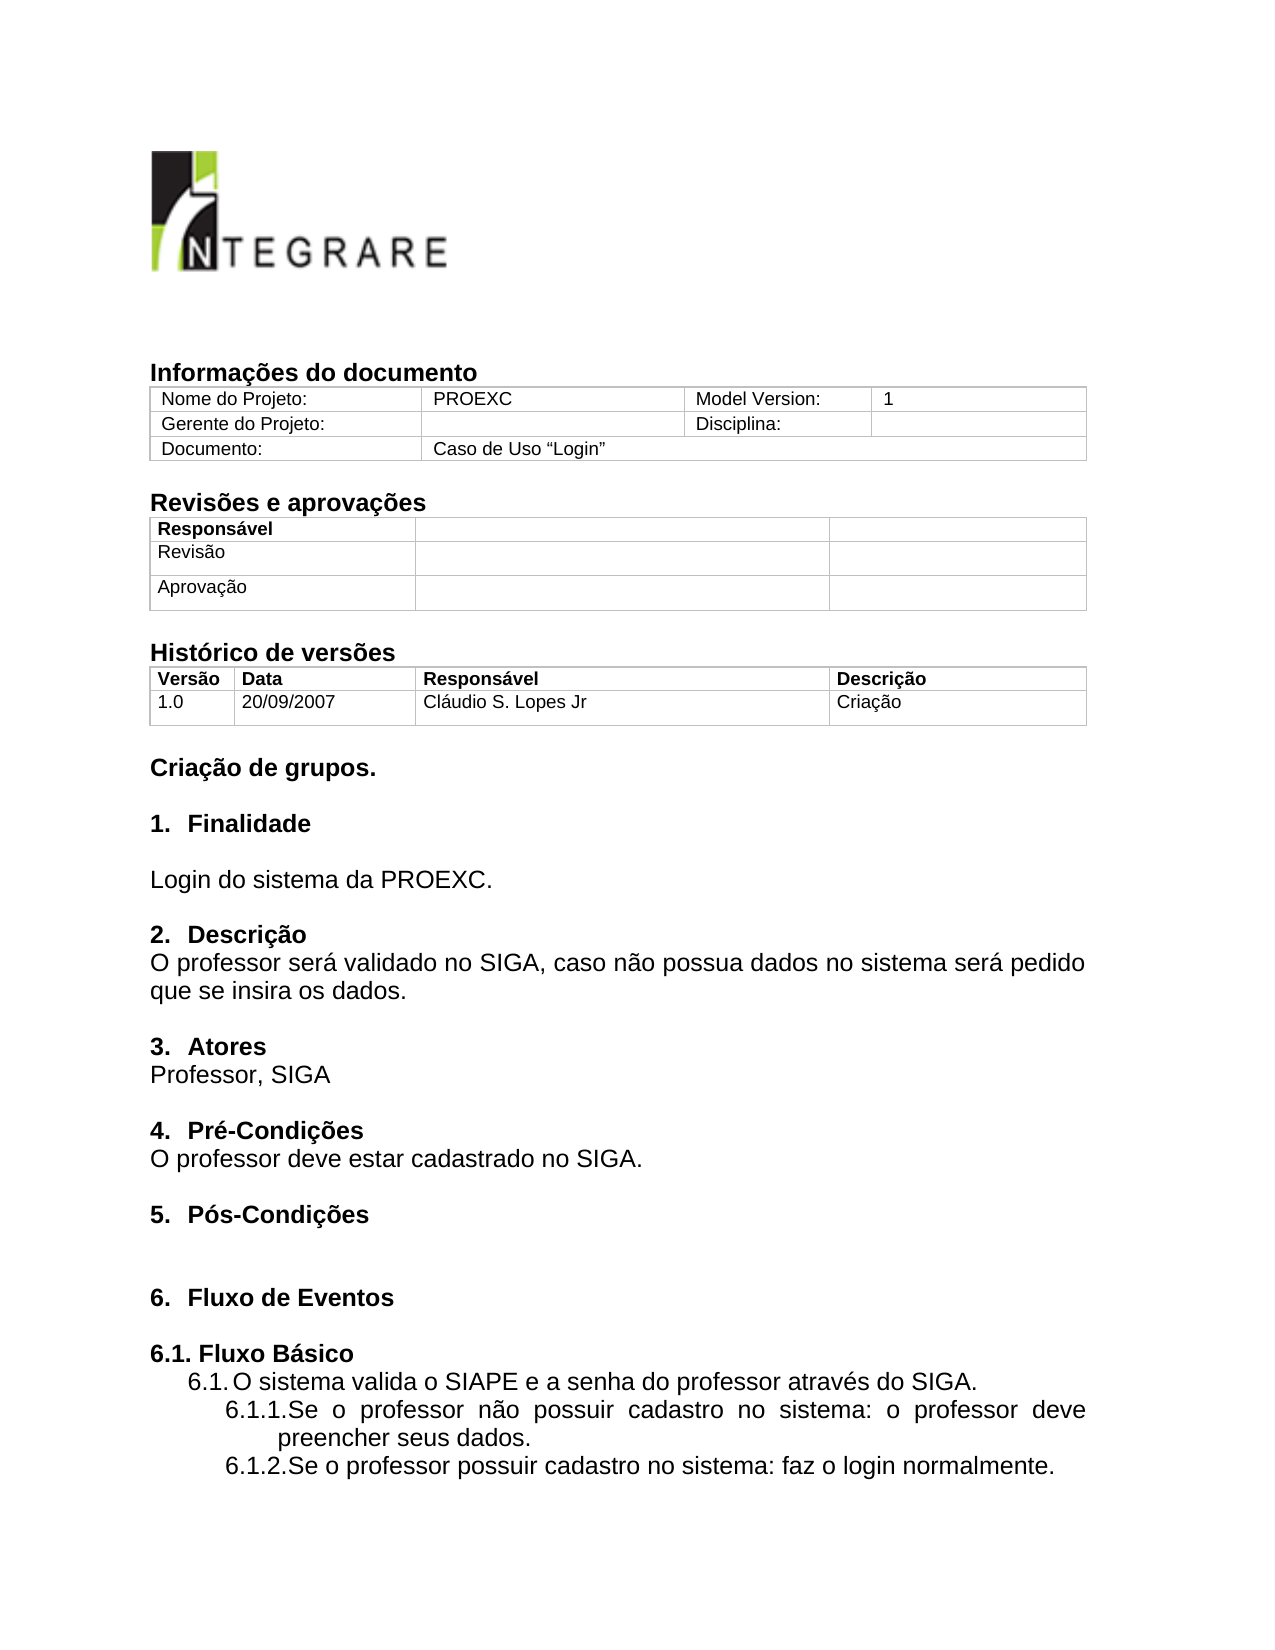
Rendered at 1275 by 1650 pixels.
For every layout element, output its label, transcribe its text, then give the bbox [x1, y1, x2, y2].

list Atores [150, 1033, 1087, 1061]
table_header [830, 518, 1086, 541]
subtitle Histórico de versões [150, 638, 1087, 666]
table_header Responsável [416, 668, 829, 690]
table_cell [830, 542, 1086, 575]
table_header Nome do Projeto: [151, 388, 421, 411]
table_header Data [235, 668, 415, 690]
text O professor deve estar cadastrado no SIGA. [150, 1144, 1087, 1172]
list Fluxo de Eventos [150, 1284, 1087, 1312]
table_header 1 [872, 388, 1086, 411]
table_cell [872, 412, 1086, 436]
table_cell Disciplina: [685, 412, 871, 436]
text Login do sistema da PROEXC. [150, 865, 1087, 893]
table_cell 1.0 [151, 691, 234, 725]
table_header Descrição [830, 668, 1086, 690]
subtitle Criação de grupos. [150, 754, 1087, 782]
table_cell [416, 542, 829, 575]
list Finalidade [150, 809, 1087, 837]
table_cell Caso de Uso “Login” [422, 437, 1086, 460]
table_cell Criação [830, 691, 1086, 725]
table_header [416, 518, 829, 541]
table_header PROEXC [422, 388, 684, 411]
text Professor, SIGA [150, 1061, 1087, 1089]
list Pré-Condições [150, 1117, 1087, 1144]
text Revisões e aprovações [150, 489, 1087, 517]
table_cell Revisão [151, 542, 415, 575]
list Se o professor não possuir cadastro no sistema: o professor deve preencher seus dados. [225, 1396, 1087, 1452]
table_cell 20/09/2007 [235, 691, 415, 725]
text 6.1. Fluxo Básico [150, 1340, 1087, 1368]
table_header Versão [151, 668, 234, 690]
table_cell Aprovação [151, 576, 415, 609]
table_cell Gerente do Projeto: [151, 412, 421, 436]
list Se o professor possuir cadastro no sistema: faz o login normalmente. [225, 1452, 1087, 1479]
list Descrição [150, 921, 1087, 949]
table_cell [830, 576, 1086, 609]
picture [151, 151, 449, 274]
list Pós-Condições [150, 1200, 1087, 1228]
table_cell [416, 576, 829, 609]
table_cell Documento: [151, 437, 421, 460]
table_cell [422, 412, 684, 436]
table_header Model Version: [685, 388, 871, 411]
table_cell Cláudio S. Lopes Jr [416, 691, 829, 725]
table_header Responsável [151, 518, 415, 541]
text O professor será validado no SIGA, caso não possua dados no sistema será pedido que se insira os dados. [150, 949, 1087, 1005]
list O sistema valida o SIAPE e a senha do professor através do SIGA. [187, 1368, 1087, 1396]
text Informações do documento [150, 358, 1087, 386]
